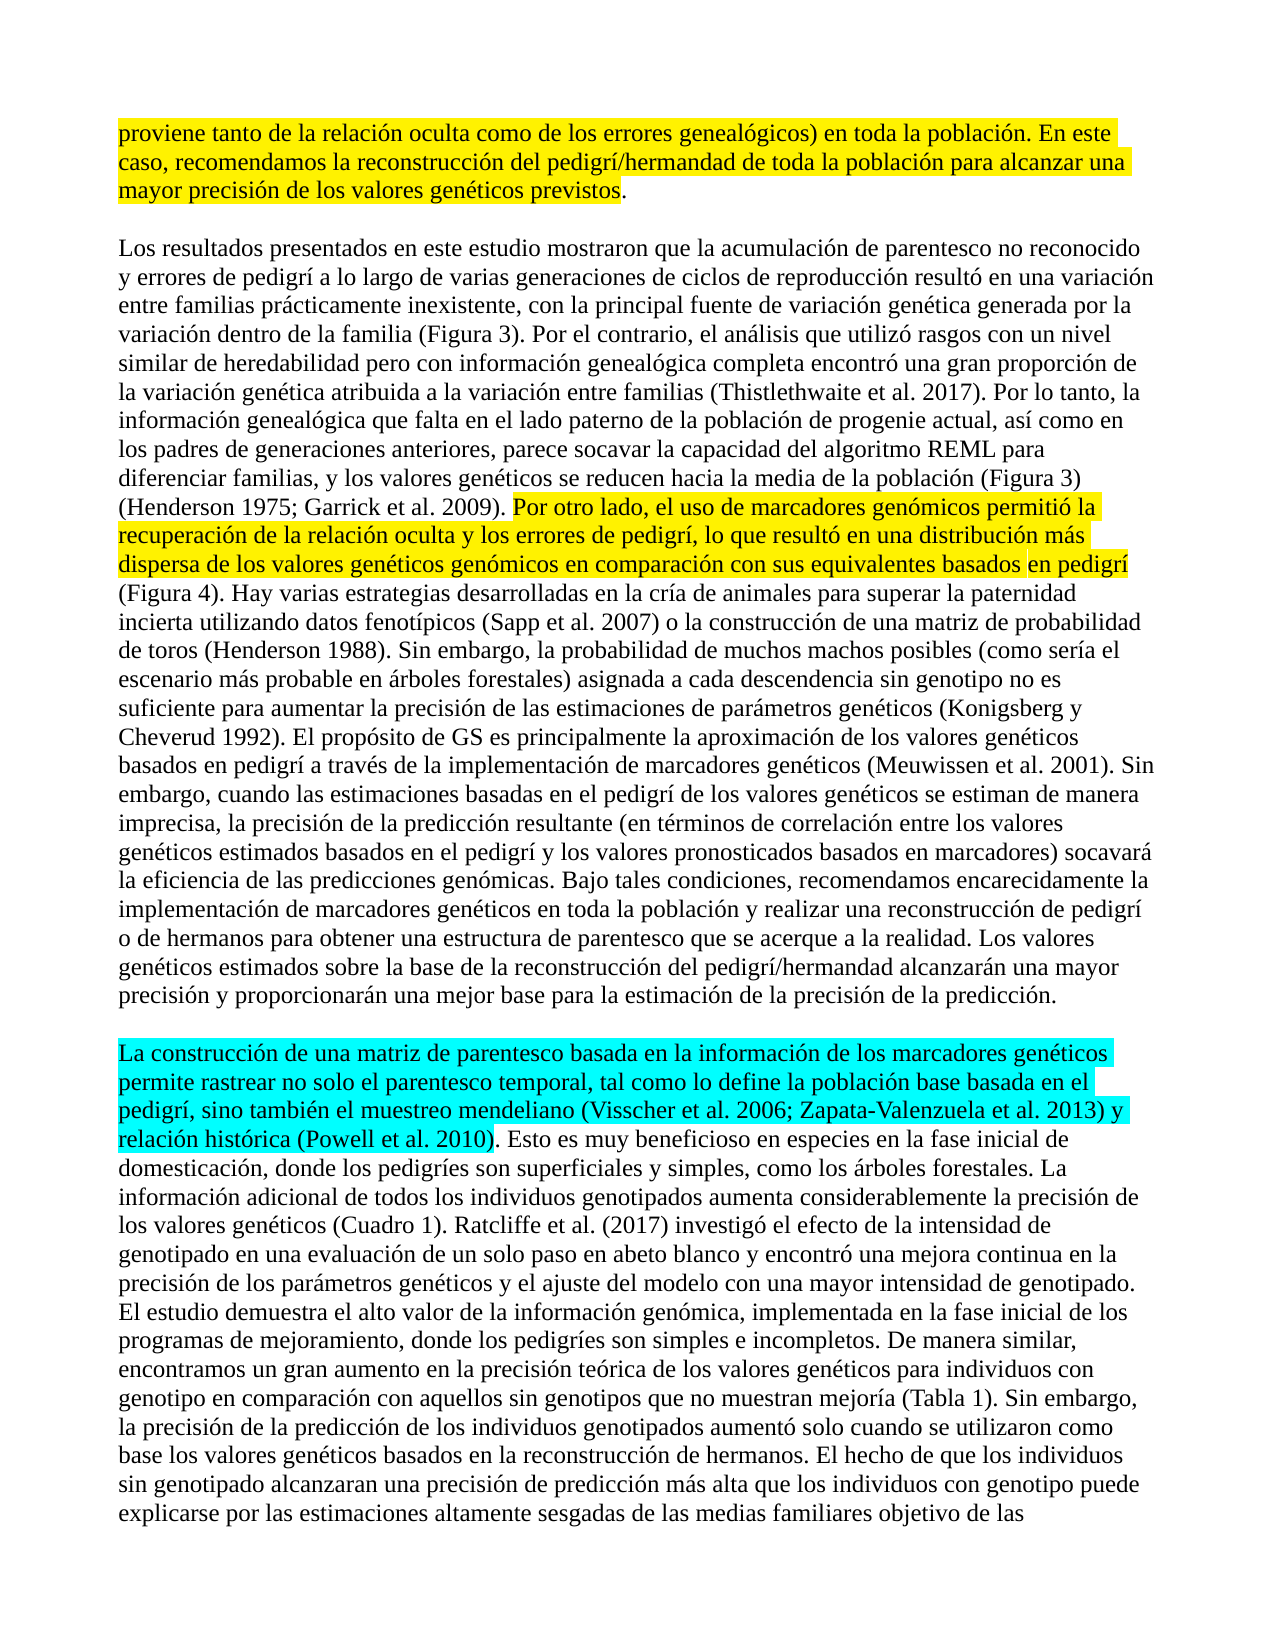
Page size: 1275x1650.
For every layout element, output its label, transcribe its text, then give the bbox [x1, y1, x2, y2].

text Los resultados presentados en este estudio mostraron que la acumulación de parentesco no reconocido y errores de pedigrí a lo largo de varias generaciones de ciclos de reproducción resultó en una variación entre familias prácticamente inexistente, con la principal fuente de variación genética generada por la variación dentro de la familia (Figura 3). Por el contrario, el análisis que utilizó rasgos con un nivel similar de heredabilidad pero con información genealógica completa encontró una gran proporción de la variación genética atribuida a la variación entre familias (Thistlethwaite et al. 2017). Por lo tanto, la información genealógica que falta en el lado paterno de la población de progenie actual, así como en los padres de generaciones anteriores, parece socavar la capacidad del algoritmo REML para diferenciar familias, y los valores genéticos se reducen hacia la media de la población (Figura 3) (Henderson 1975; Garrick et al. 2009). Por otro lado, el uso de marcadores genómicos permitió la recuperación de la relación oculta y los errores de pedigrí, lo que resultó en una distribución más dispersa de los valores genéticos genómicos en comparación con sus equivalentes basados ​​en pedigrí (Figura 4). Hay varias estrategias desarrolladas en la cría de animales para superar la paternidad incierta utilizando datos fenotípicos (Sapp et al. 2007) o la construcción de una matriz de probabilidad de toros (Henderson 1988). Sin embargo, la probabilidad de muchos machos posibles (como sería el escenario más probable en árboles forestales) asignada a cada descendencia sin genotipo no es suficiente para aumentar la precisión de las estimaciones de parámetros genéticos (Konigsberg y Cheverud 1992). El propósito de GS es principalmente la aproximación de los valores genéticos basados ​​en pedigrí a través de la implementación de marcadores genéticos (Meuwissen et al. 2001). Sin embargo, cuando las estimaciones basadas en el pedigrí de los valores genéticos se estiman de manera imprecisa, la precisión de la predicción resultante (en términos de correlación entre los valores genéticos estimados basados ​​en el pedigrí y los valores pronosticados basados ​​en marcadores) socavará la eficiencia de las predicciones genómicas. Bajo tales condiciones, recomendamos encarecidamente la implementación de marcadores genéticos en toda la población y realizar una reconstrucción de pedigrí o de hermanos para obtener una estructura de parentesco que se acerque a la realidad. Los valores genéticos estimados sobre la base de la reconstrucción del pedigrí/hermandad alcanzarán una mayor precisión y proporcionarán una mejor base para la estimación de la precisión de la predicción. [118, 233, 1157, 1009]
text proviene tanto de la relación oculta como de los errores genealógicos) en toda la población. En este caso, recomendamos la reconstrucción del pedigrí/hermandad de toda la población para alcanzar una mayor precisión de los valores genéticos previstos. [118, 118, 1157, 204]
text La construcción de una matriz de parentesco basada en la información de los marcadores genéticos permite rastrear no solo el parentesco temporal, tal como lo define la población base basada en el pedigrí, sino también el muestreo mendeliano (Visscher et al. 2006; Zapata-Valenzuela et al. 2013) y relación histórica (Powell et al. 2010). Esto es muy beneficioso en especies en la fase inicial de domesticación, donde los pedigríes son superficiales y simples, como los árboles forestales. La información adicional de todos los individuos genotipados aumenta considerablemente la precisión de los valores genéticos (Cuadro 1). Ratcliffe et al. (2017) investigó el efecto de la intensidad de genotipado en una evaluación de un solo paso en abeto blanco y encontró una mejora continua en la precisión de los parámetros genéticos y el ajuste del modelo con una mayor intensidad de genotipado. El estudio demuestra el alto valor de la información genómica, implementada en la fase inicial de los programas de mejoramiento, donde los pedigríes son simples e incompletos. De manera similar, encontramos un gran aumento en la precisión teórica de los valores genéticos para individuos con genotipo en comparación con aquellos sin genotipos que no muestran mejoría (Tabla 1). Sin embargo, la precisión de la predicción de los individuos genotipados aumentó solo cuando se utilizaron como base los valores genéticos basados ​​en la reconstrucción de hermanos. El hecho de que los individuos sin genotipado alcanzaran una precisión de predicción más alta que los individuos con genotipo puede explicarse por las estimaciones altamente sesgadas de las medias familiares objetivo de las [118, 1038, 1157, 1527]
